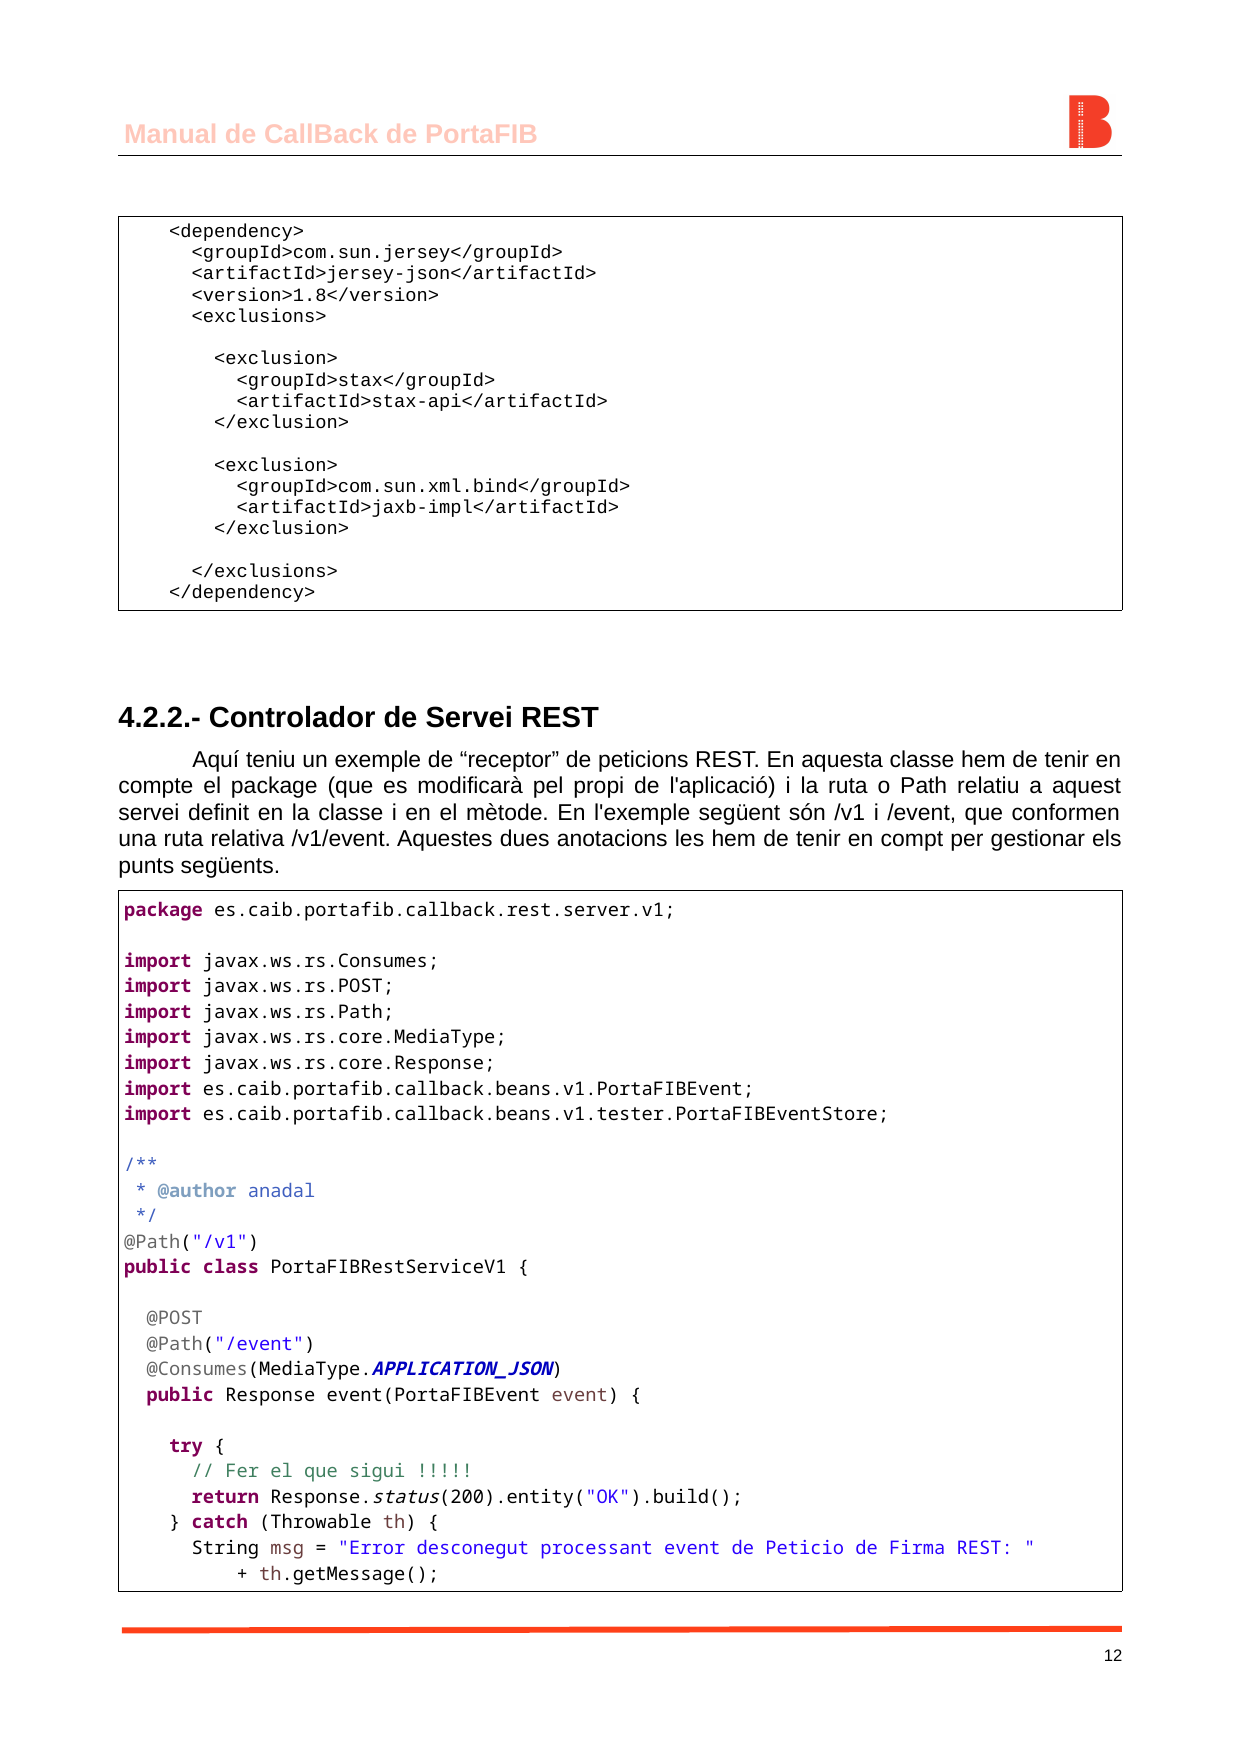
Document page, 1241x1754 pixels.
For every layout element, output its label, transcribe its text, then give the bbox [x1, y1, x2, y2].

text Aquí teniu un exemple de “receptor” de peticions REST. En aquesta classe hem de tenir en compte el package (que es modificarà pel propi de l'aplicació) i la ruta o Path relatiu a aquest servei definit en la classe i en el mètode. En l'exemple següent són /v1 i /event, que conformen una ruta relativa /v1/event. Aquestes dues anotacions les hem de tenir en compt per gestionar els punts següents. [118, 746, 1122, 878]
picture [1063, 94, 1117, 150]
table_header package es.caib.portafib.callback.rest.server.v1; import javax.ws.rs.Consumes; import javax.ws.rs.POST; import javax.ws.rs.Path; import javax.ws.rs.core.MediaType; import javax.ws.rs.core.Response; import es.caib.portafib.callback.beans.v1.PortaFIBEvent; import es.caib.portafib.callback.beans.v1.tester.PortaFIBEventStore; /** * @author anadal */ @Path("/v1") public class PortaFIBRestServiceV1 { @POST @Path("/event") @Consumes(MediaType.APPLICATION_JSON) public Response event(PortaFIBEvent event) { try { // Fer el que sigui !!!!! return Response.status(200).entity("OK").build(); } catch (Throwable th) { String msg = "Error desconegut processant event de Peticio de Firma REST: " + th.getMessage(); [119, 891, 1122, 1591]
table_header <dependency> <groupId>com.sun.jersey</groupId> <artifactId>jersey-json</artifactId> <version>1.8</version> <exclusions> <exclusion> <groupId>stax</groupId> <artifactId>stax-api</artifactId> </exclusion> <exclusion> <groupId>com.sun.xml.bind</groupId> <artifactId>jaxb-impl</artifactId> </exclusion> </exclusions> </dependency> [119, 217, 1122, 610]
subtitle Controlador de Servei REST [118, 700, 1122, 734]
